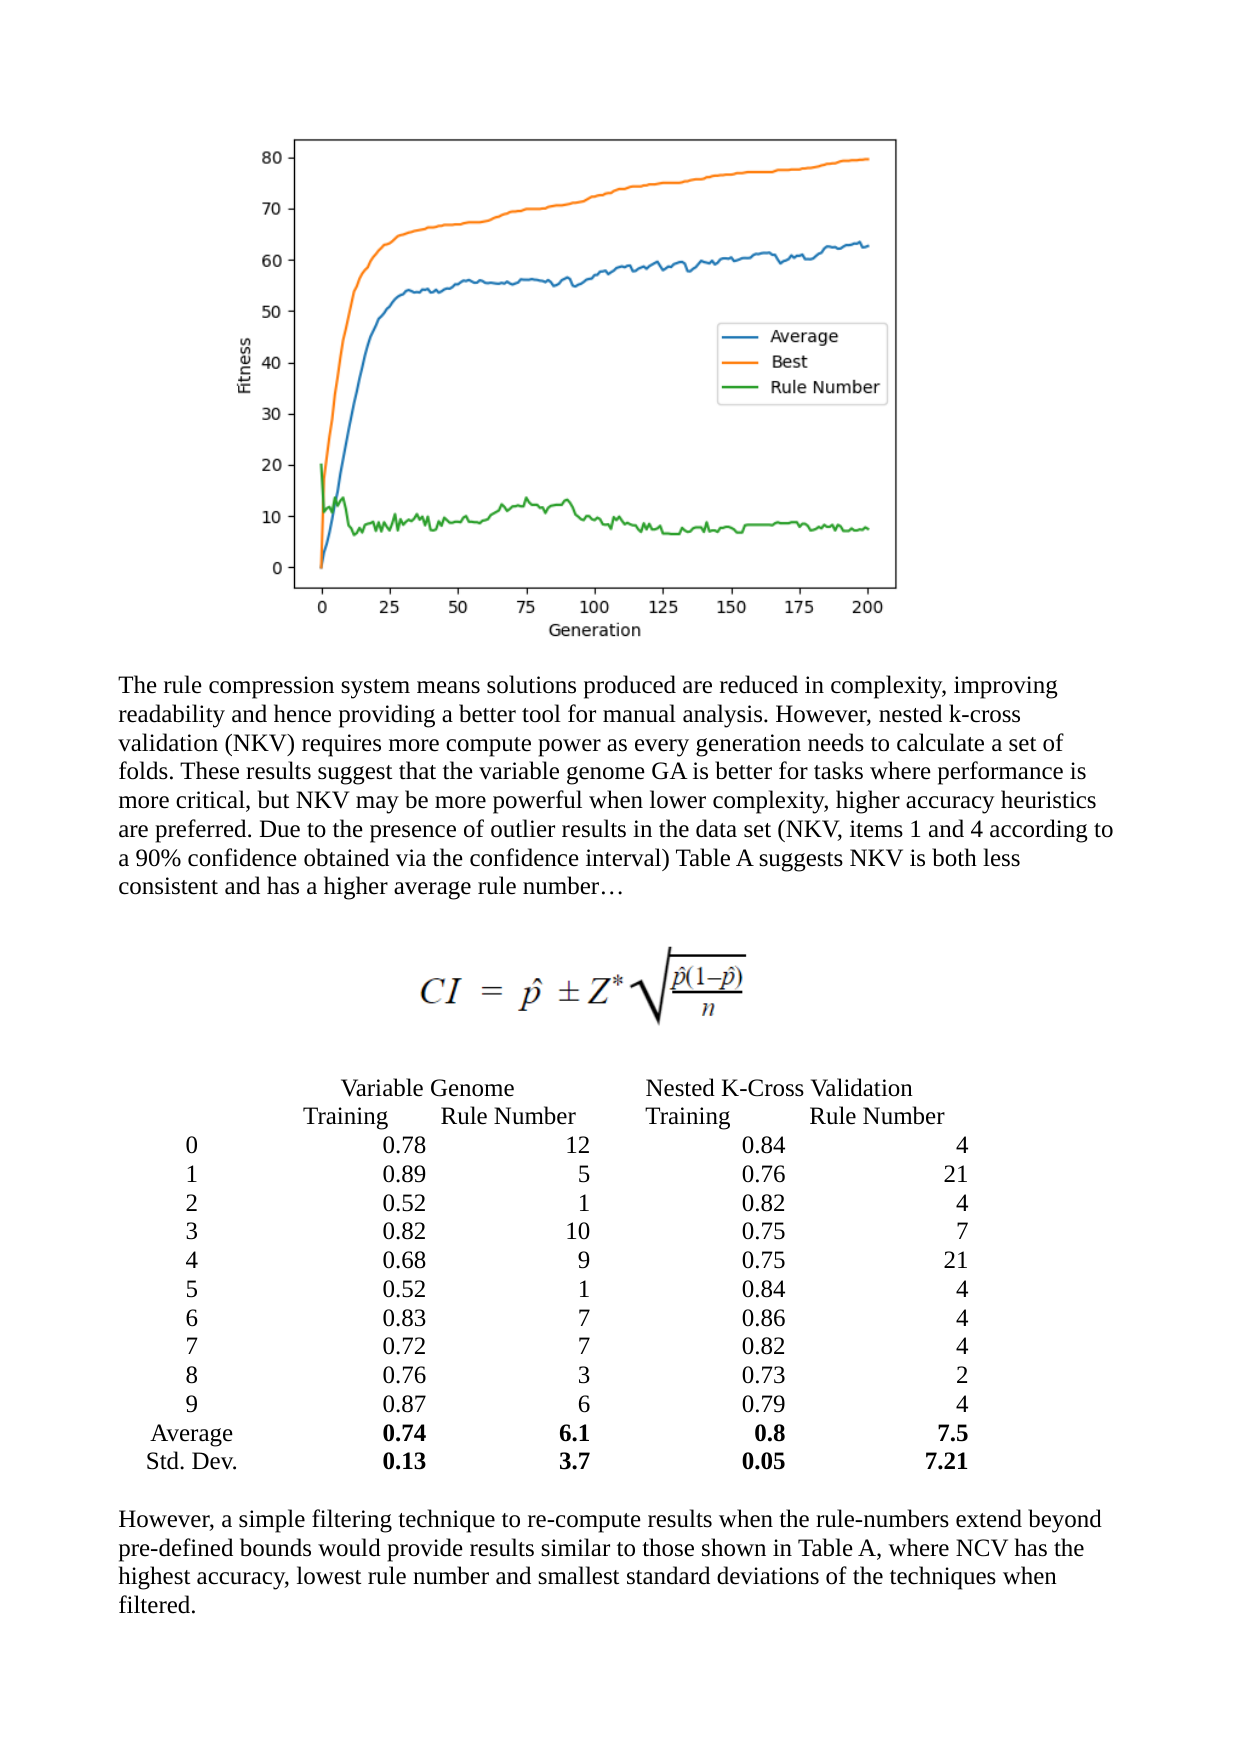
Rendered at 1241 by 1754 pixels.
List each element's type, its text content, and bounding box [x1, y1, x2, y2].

table_cell 0.73 [590, 1360, 785, 1389]
table_cell Std. Dev. [118, 1446, 265, 1475]
table_cell 3 [118, 1216, 265, 1245]
table_cell 7.21 [785, 1446, 968, 1475]
table_cell 3.7 [426, 1446, 590, 1475]
table_cell 0.86 [590, 1303, 785, 1331]
table_cell Rule Number [426, 1101, 590, 1130]
table_cell 1 [426, 1188, 590, 1216]
table_cell 0.84 [590, 1274, 785, 1303]
table_cell 0.75 [590, 1245, 785, 1274]
table_cell 4 [118, 1245, 265, 1274]
table_cell 7.5 [785, 1418, 968, 1446]
picture [387, 913, 800, 1065]
table_cell 0.79 [590, 1389, 785, 1418]
table_cell 21 [785, 1245, 968, 1274]
table_cell Rule Number [785, 1101, 968, 1130]
table_cell 12 [426, 1130, 590, 1159]
table_cell 4 [785, 1188, 968, 1216]
table_header [118, 1073, 265, 1101]
table_cell 0.74 [265, 1418, 426, 1446]
table_cell 0 [118, 1130, 265, 1159]
table_cell 0.76 [590, 1159, 785, 1188]
table_cell 7 [426, 1303, 590, 1331]
table_cell 0.05 [590, 1446, 785, 1475]
table_header Variable Genome [265, 1073, 590, 1101]
table_cell 0.82 [265, 1216, 426, 1245]
table_cell 0.82 [590, 1188, 785, 1216]
table_cell 4 [785, 1274, 968, 1303]
table_cell 0.83 [265, 1303, 426, 1331]
table_header Nested K-Cross Validation [590, 1073, 968, 1101]
table_cell 1 [118, 1159, 265, 1188]
table_cell 0.78 [265, 1130, 426, 1159]
table_cell 7 [785, 1216, 968, 1245]
table_cell 7 [426, 1331, 590, 1360]
table_cell 0.52 [265, 1188, 426, 1216]
table_cell 4 [785, 1130, 968, 1159]
table_cell 2 [118, 1188, 265, 1216]
table_cell 7 [118, 1331, 265, 1360]
picture [233, 137, 904, 642]
table_cell Average [118, 1418, 265, 1446]
table_cell Training [590, 1101, 785, 1130]
table_cell 0.84 [590, 1130, 785, 1159]
table_cell 1 [426, 1274, 590, 1303]
table_cell 4 [785, 1331, 968, 1360]
table_cell 9 [426, 1245, 590, 1274]
table_cell 0.76 [265, 1360, 426, 1389]
table_cell 2 [785, 1360, 968, 1389]
text However, a simple filtering technique to re-compute results when the rule-numbers extend beyond pre-defined bounds would provide results similar to those shown in Table A, where NCV has the highest accuracy, lowest rule number and smallest standard deviations of the techniques when filtered. [118, 1504, 1122, 1619]
table_cell Training [265, 1101, 426, 1130]
table_cell 0.87 [265, 1389, 426, 1418]
table_cell 4 [785, 1303, 968, 1331]
table_cell 0.75 [590, 1216, 785, 1245]
table_cell 0.72 [265, 1331, 426, 1360]
table_cell 0.52 [265, 1274, 426, 1303]
text The rule compression system means solutions produced are reduced in complexity, improving readability and hence providing a better tool for manual analysis. However, nested k-cross validation (NKV) requires more compute power as every generation needs to calculate a set of folds. These results suggest that the variable genome GA is better for tasks where performance is more critical, but NKV may be more powerful when lower complexity, higher accuracy heuristics are preferred. Due to the presence of outlier results in the data set (NKV, items 1 and 4 according to a 90% confidence obtained via the confidence interval) Table A suggests NKV is both less consistent and has a higher average rule number… [118, 670, 1122, 900]
table_cell 5 [118, 1274, 265, 1303]
table_cell 5 [426, 1159, 590, 1188]
table_cell 10 [426, 1216, 590, 1245]
table_cell 0.82 [590, 1331, 785, 1360]
table_cell 9 [118, 1389, 265, 1418]
table_cell [118, 1101, 265, 1130]
table_cell 21 [785, 1159, 968, 1188]
table_cell 0.68 [265, 1245, 426, 1274]
table_cell 6 [118, 1303, 265, 1331]
table_cell 3 [426, 1360, 590, 1389]
table_cell 6.1 [426, 1418, 590, 1446]
table_cell 0.89 [265, 1159, 426, 1188]
table_cell 8 [118, 1360, 265, 1389]
table_cell 6 [426, 1389, 590, 1418]
table_cell 0.8 [590, 1418, 785, 1446]
table_cell 4 [785, 1389, 968, 1418]
table_cell 0.13 [265, 1446, 426, 1475]
